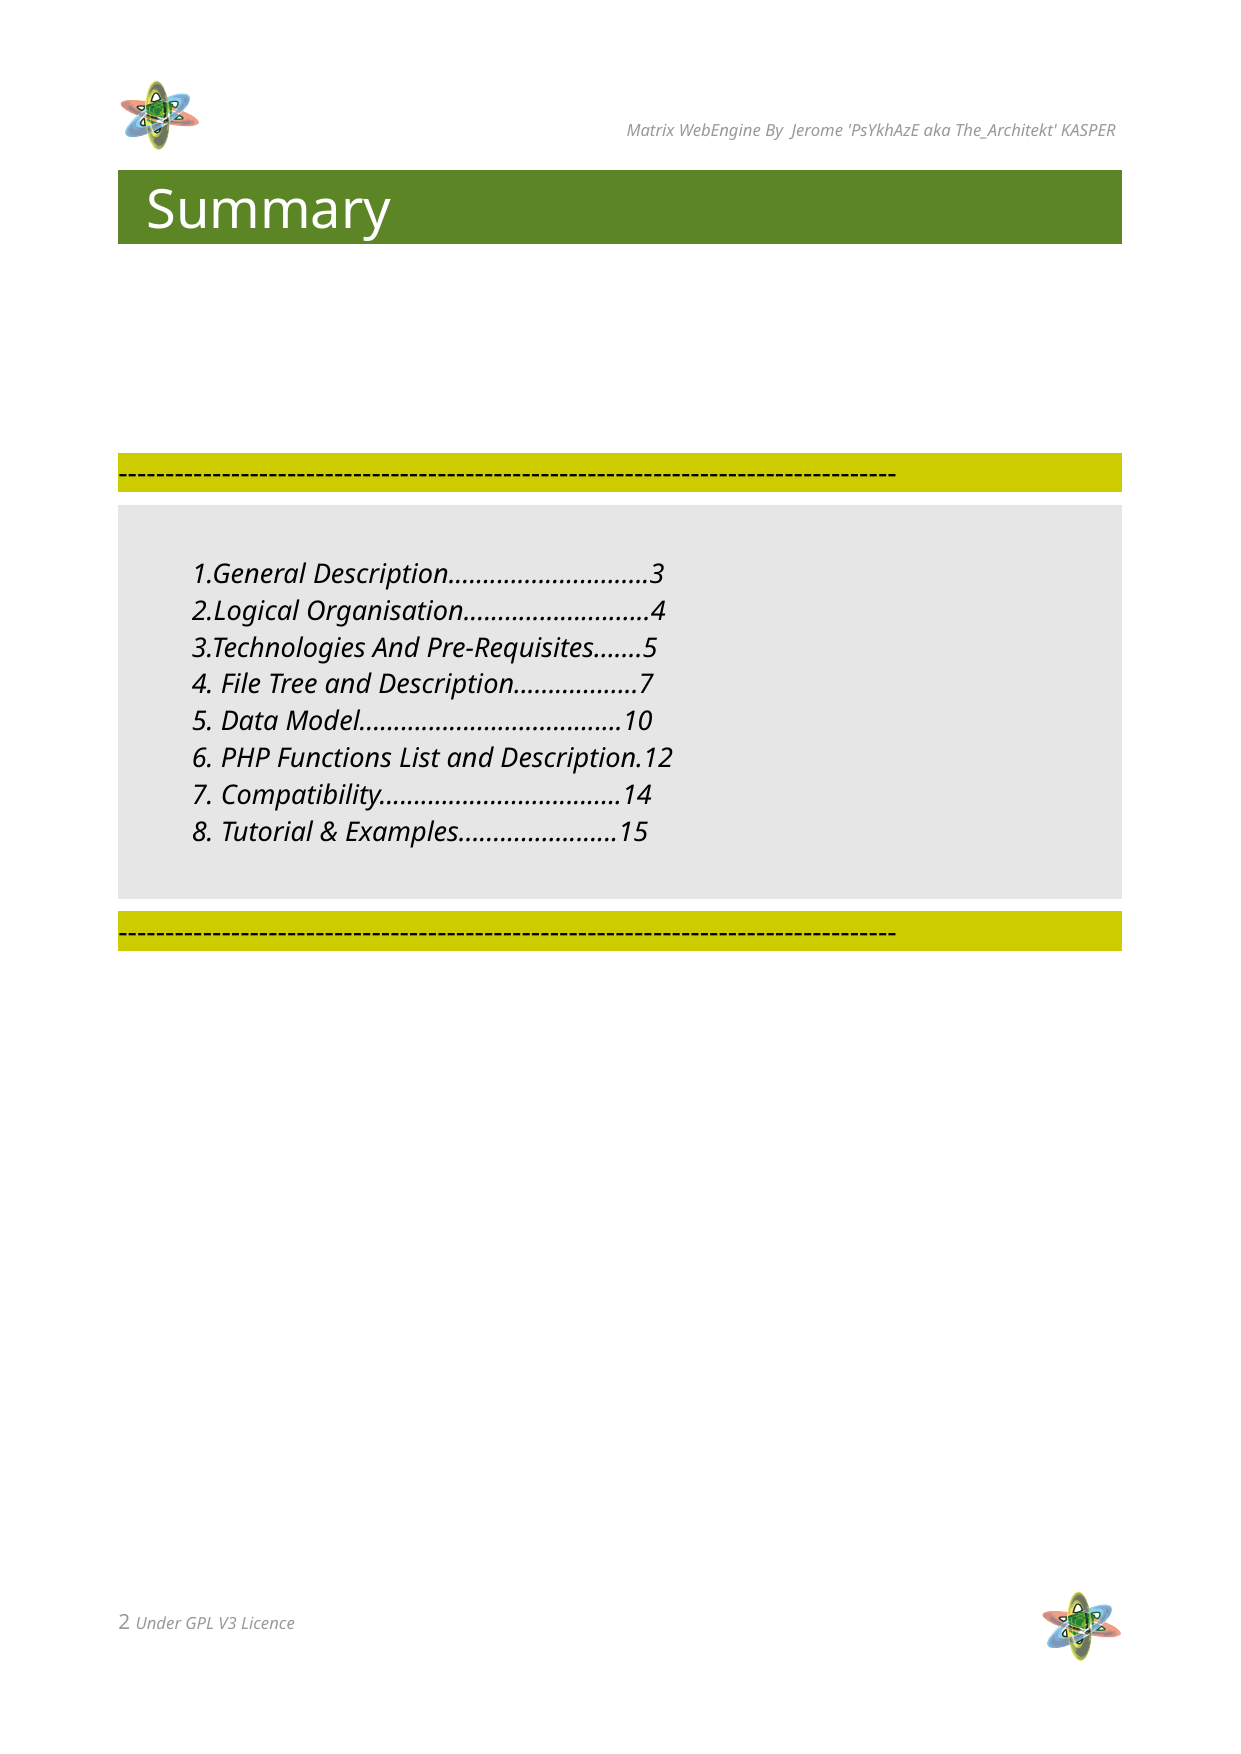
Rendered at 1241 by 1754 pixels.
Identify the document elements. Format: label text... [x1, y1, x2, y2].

text ----------------------------------------------------------------------------------- [118, 453, 1122, 492]
picture [120, 76, 200, 154]
picture [1042, 1587, 1122, 1665]
text ----------------------------------------------------------------------------------- [118, 911, 1122, 951]
text Summary [118, 170, 1122, 244]
text 1.General Description.............................3 2.Logical Organisation...........................4 3.Technologies And Pre-Requisites.......5 4. File Tree and Description..................7 5. Data Model......................................10 6. PHP Functions List and Description.12 7. Compatibility...................................14 8. Tutorial & Examples.......................15 [118, 554, 1122, 849]
